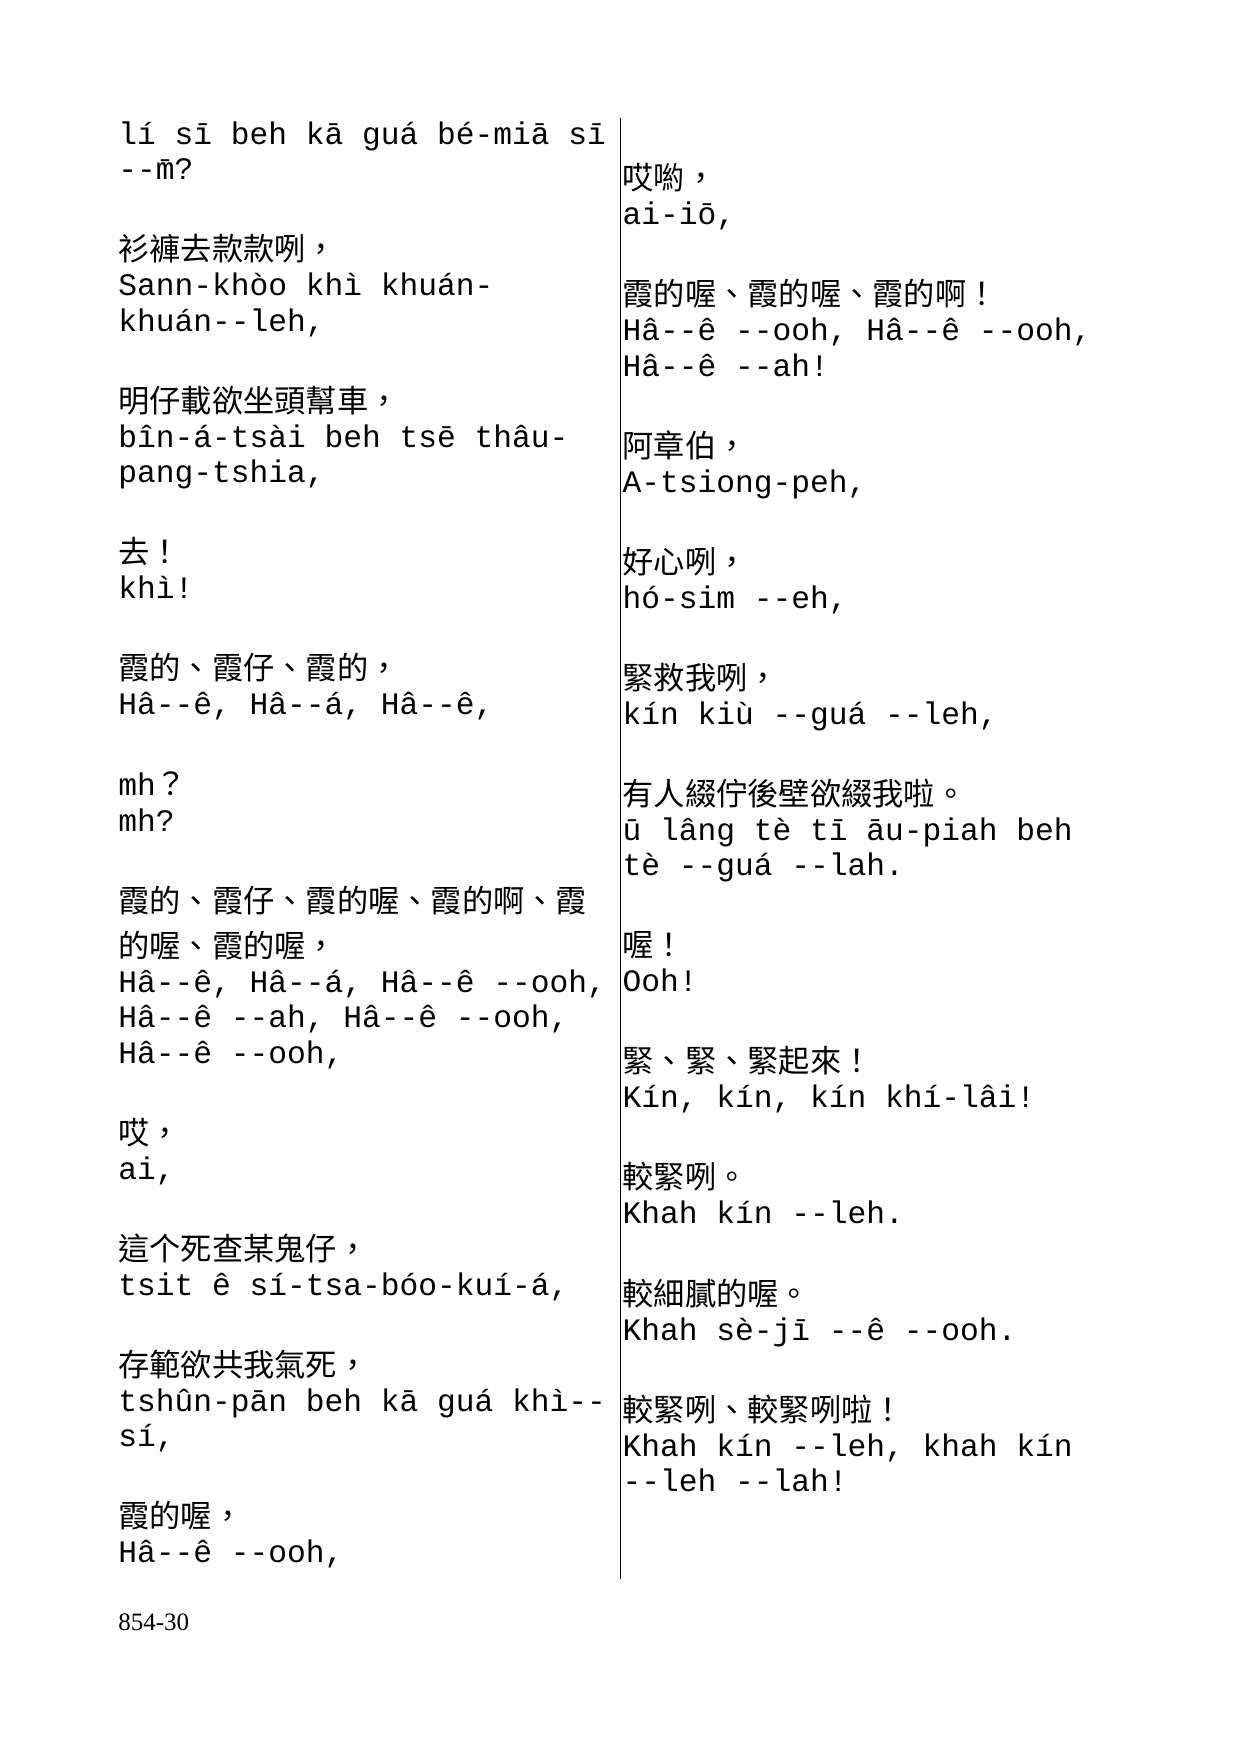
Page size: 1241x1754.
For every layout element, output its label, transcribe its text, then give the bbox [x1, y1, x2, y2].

text 明仔載欲坐頭幫車， [118, 376, 618, 421]
text mh? [118, 805, 618, 840]
text 衫褲去款款咧， [118, 224, 618, 269]
text 哎喲， [622, 153, 1122, 199]
text tsit ê sí-tsa-bóo-kuí-á, [118, 1269, 618, 1304]
text 這个死查某鬼仔， [118, 1224, 618, 1269]
text 喔！ [622, 921, 1122, 966]
text 去！ [118, 527, 618, 572]
text Khah sè-jī --ê --ooh. [622, 1314, 1122, 1349]
text A-tsiong-peh, [622, 466, 1122, 502]
text 霞的喔、霞的喔、霞的啊！ [622, 269, 1122, 315]
text Hâ--ê, Hâ--á, Hâ--ê, [118, 688, 618, 724]
text 阿章伯， [622, 421, 1122, 466]
text 霞的、霞仔、霞的喔、霞的啊、霞的喔、霞的喔， [118, 876, 618, 966]
text Hâ--ê, Hâ--á, Hâ--ê --ooh, Hâ--ê --ah, Hâ--ê --ooh, Hâ--ê --ooh, [118, 966, 618, 1072]
text ai, [118, 1153, 618, 1188]
text 存範欲共我氣死， [118, 1340, 618, 1385]
text kín kiù --guá --leh, [622, 698, 1122, 734]
text 較緊咧。 [622, 1153, 1122, 1198]
text Hâ--ê --ooh, [118, 1537, 618, 1572]
text Hâ--ê --ooh, Hâ--ê --ooh, Hâ--ê --ah! [622, 315, 1122, 386]
text Khah kín --leh. [622, 1198, 1122, 1233]
text khì! [118, 572, 618, 608]
text Kín, kín, kín khí-lâi! [622, 1082, 1122, 1117]
text 緊救我咧， [622, 653, 1122, 698]
text ai-iō, [622, 199, 1122, 234]
text 有人綴佇後壁欲綴我啦。 [622, 769, 1122, 814]
text 霞的、霞仔、霞的， [118, 643, 618, 688]
text 緊、緊、緊起來！ [622, 1037, 1122, 1082]
text Ooh! [622, 966, 1122, 1001]
text tshûn-pān beh kā guá khì--sí, [118, 1385, 618, 1456]
text 霞的喔， [118, 1491, 618, 1537]
text 較緊咧、較緊咧啦！ [622, 1385, 1122, 1430]
text Sann-khòo khì khuán-khuán--leh, [118, 269, 618, 340]
text bîn-á-tsài beh tsē thâu-pang-tshia, [118, 421, 618, 492]
text 好心咧， [622, 537, 1122, 582]
text mh？ [118, 759, 618, 805]
text 哎， [118, 1108, 618, 1153]
text hó-sim --eh, [622, 582, 1122, 618]
text Khah kín --leh, khah kín --leh --lah! [622, 1430, 1122, 1501]
text ū lâng tè tī āu-piah beh tè --guá --lah. [622, 814, 1122, 885]
text lí sī beh kā guá bé-miā sī --m̄? [118, 118, 618, 189]
text 較細膩的喔。 [622, 1269, 1122, 1314]
